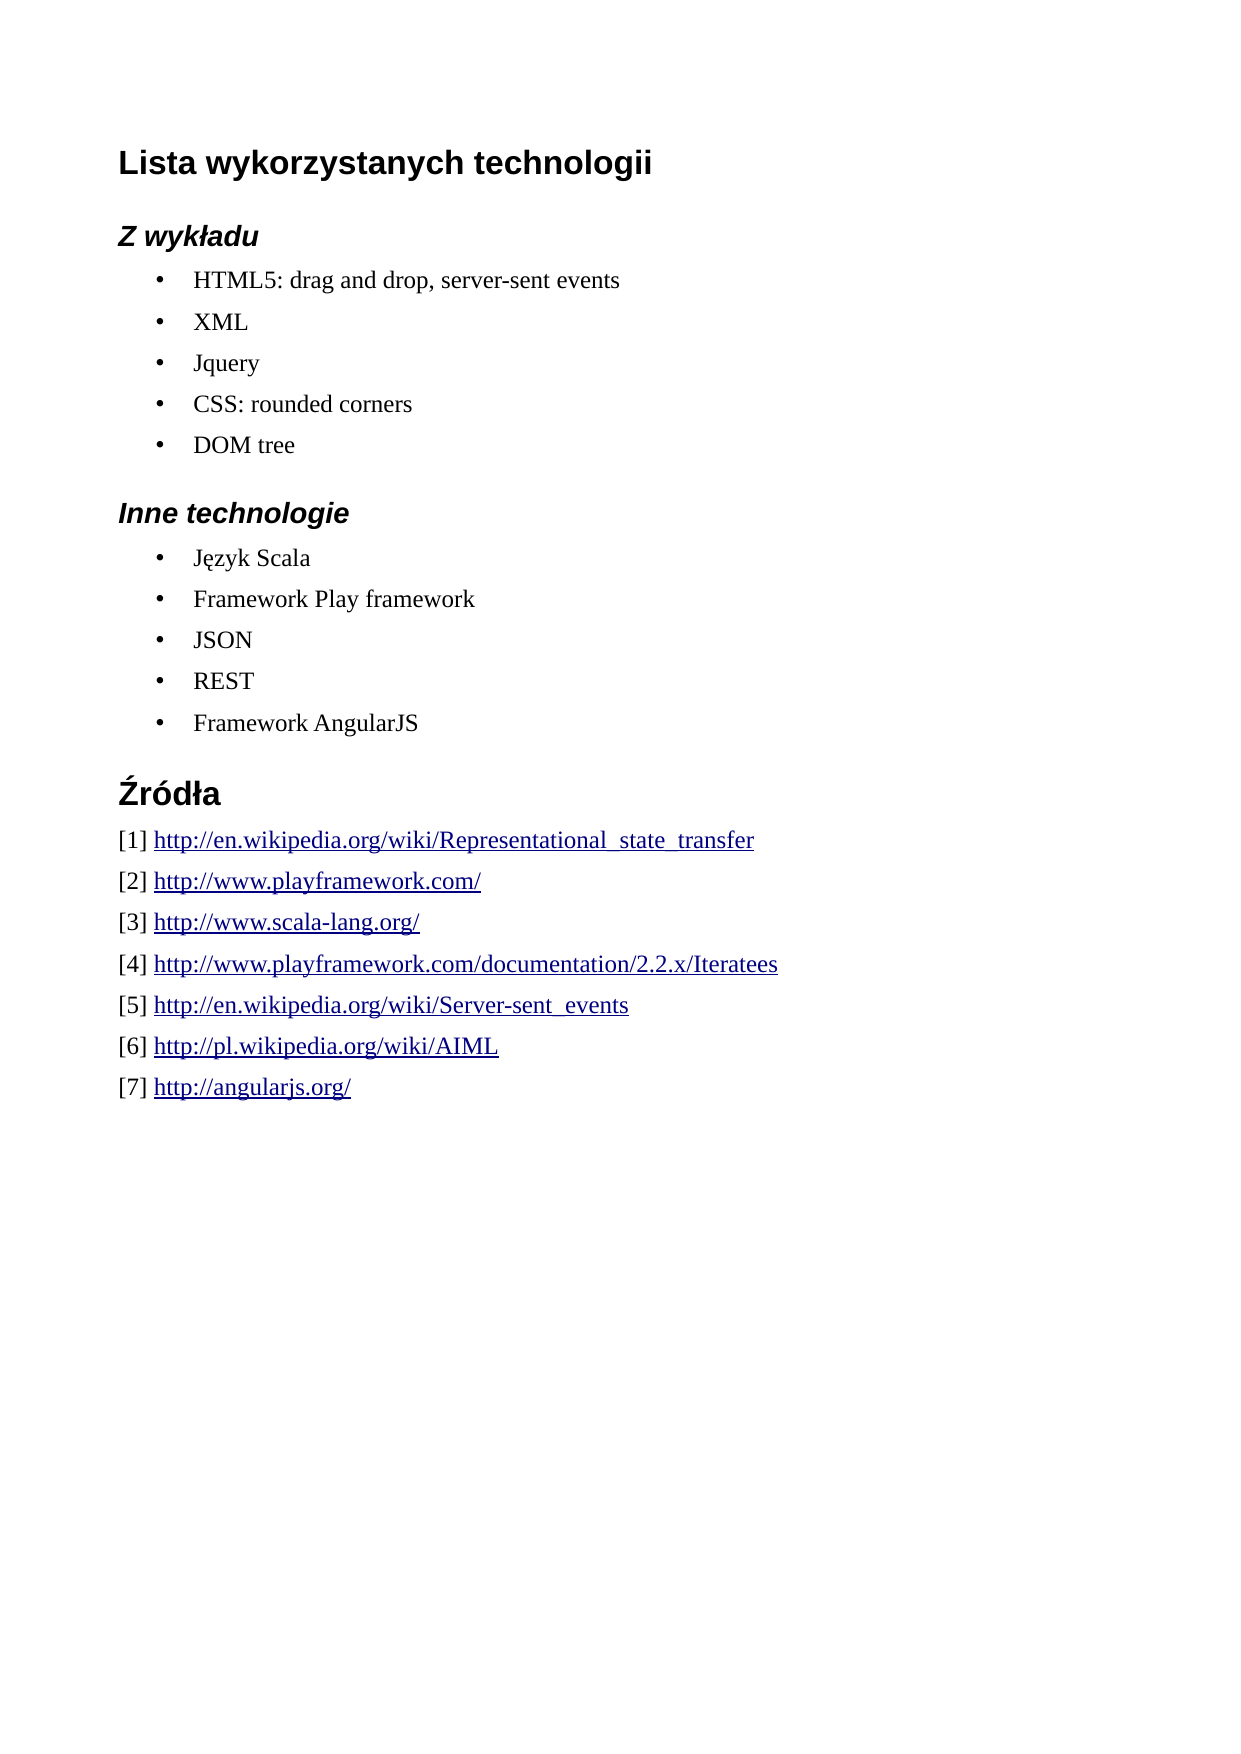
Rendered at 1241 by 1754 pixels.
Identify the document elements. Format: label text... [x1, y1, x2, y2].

text [2] http://www.playframework.com/ [118, 866, 1122, 895]
text [6] http://pl.wikipedia.org/wiki/AIML [118, 1031, 1122, 1060]
list CSS: rounded corners [156, 389, 1122, 418]
list DOM tree [156, 430, 1122, 459]
list XML [156, 307, 1122, 335]
subtitle Lista wykorzystanych technologii [118, 143, 1122, 182]
subtitle Inne technologie [118, 497, 1122, 530]
text [5] http://en.wikipedia.org/wiki/Server-sent_events [118, 990, 1122, 1019]
text [1] http://en.wikipedia.org/wiki/Representational_state_transfer [118, 825, 1122, 854]
list JSON [156, 625, 1122, 654]
list Framework AngularJS [156, 708, 1122, 736]
list HTML5: drag and drop, server-sent events [156, 265, 1122, 294]
list Framework Play framework [156, 584, 1122, 613]
list REST [156, 666, 1122, 695]
list Jquery [156, 348, 1122, 377]
subtitle Źródła [118, 774, 1122, 812]
text [3] http://www.scala-lang.org/ [118, 907, 1122, 936]
list Język Scala [156, 543, 1122, 571]
text [7] http://angularjs.org/ [118, 1072, 1122, 1101]
text [4] http://www.playframework.com/documentation/2.2.x/Iteratees [118, 949, 1122, 977]
subtitle Z wykładu [118, 219, 1122, 253]
